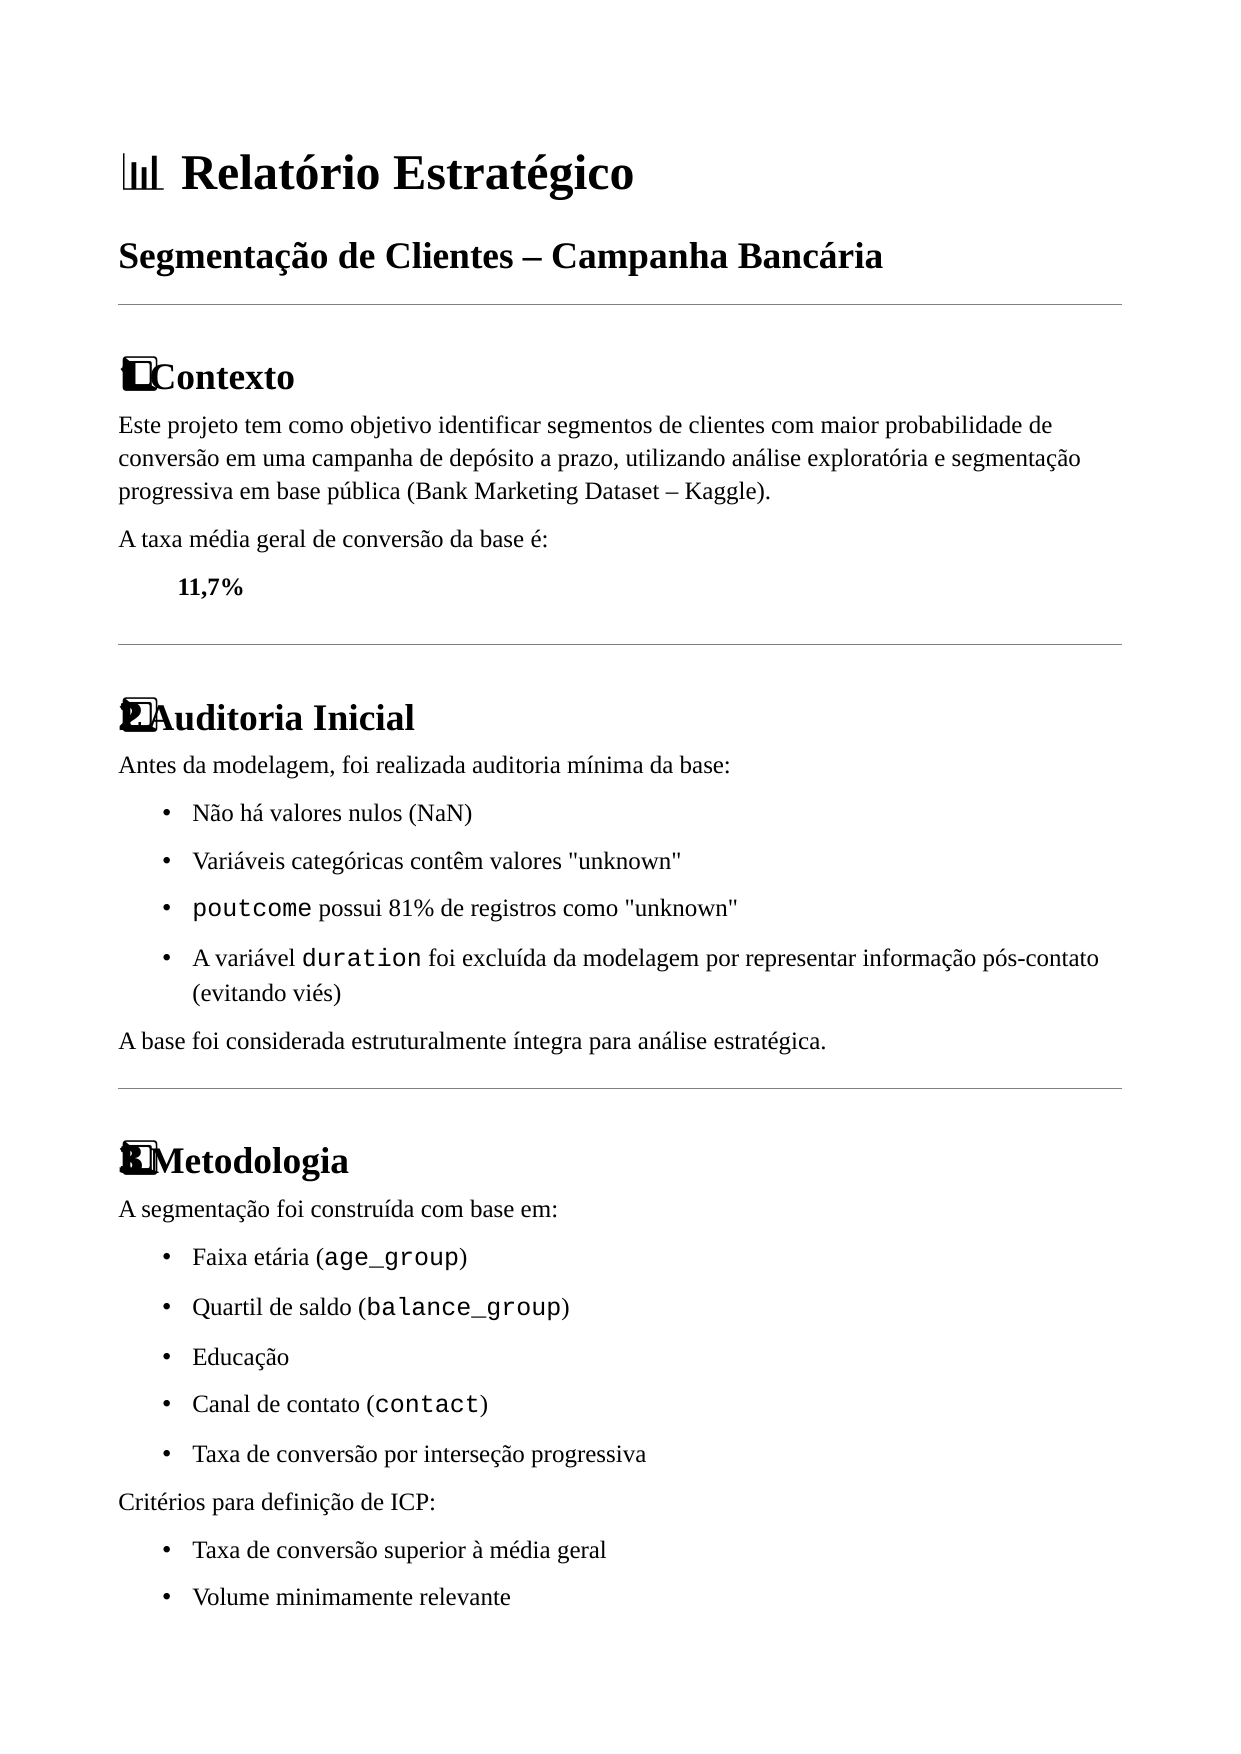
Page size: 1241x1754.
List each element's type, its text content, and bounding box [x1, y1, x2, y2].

list Quartil de saldo (balance_group) [162, 1292, 1122, 1323]
subtitle 1️⃣ Contexto [118, 355, 1122, 398]
list Variáveis categóricas contêm valores "unknown" [162, 846, 1122, 874]
subtitle 2️⃣ Auditoria Inicial [118, 695, 1122, 738]
text Critérios para definição de ICP: [118, 1487, 1122, 1516]
text Este projeto tem como objetivo identificar segmentos de clientes com maior probabilidade de conversão em uma campanha de depósito a prazo, utilizando análise exploratória e segmentação progressiva em base pública (Bank Marketing Dataset – Kaggle). [118, 410, 1122, 505]
text A segmentação foi construída com base em: [118, 1194, 1122, 1223]
text 11,7% [177, 572, 1063, 600]
text Antes da modelagem, foi realizada auditoria mínima da base: [118, 751, 1122, 779]
list Taxa de conversão por interseção progressiva [162, 1439, 1122, 1468]
list Faixa etária (age_group) [162, 1242, 1122, 1273]
list poutcome possui 81% de registros como "unknown" [162, 893, 1122, 924]
text A taxa média geral de conversão da base é: [118, 524, 1122, 553]
subtitle 📊 Relatório Estratégico [118, 143, 1122, 201]
list A variável duration foi excluída da modelagem por representar informação pós-contato (evitando viés) [162, 943, 1122, 1007]
list Canal de contato (contact) [162, 1389, 1122, 1420]
text A base foi considerada estruturalmente íntegra para análise estratégica. [118, 1026, 1122, 1055]
list Não há valores nulos (NaN) [162, 798, 1122, 827]
list Taxa de conversão superior à média geral [162, 1535, 1122, 1563]
subtitle 3️⃣ Metodologia [118, 1139, 1122, 1182]
list Volume minimamente relevante [162, 1582, 1122, 1611]
subtitle Segmentação de Clientes – Campanha Bancária [118, 234, 1122, 277]
list Educação [162, 1342, 1122, 1371]
